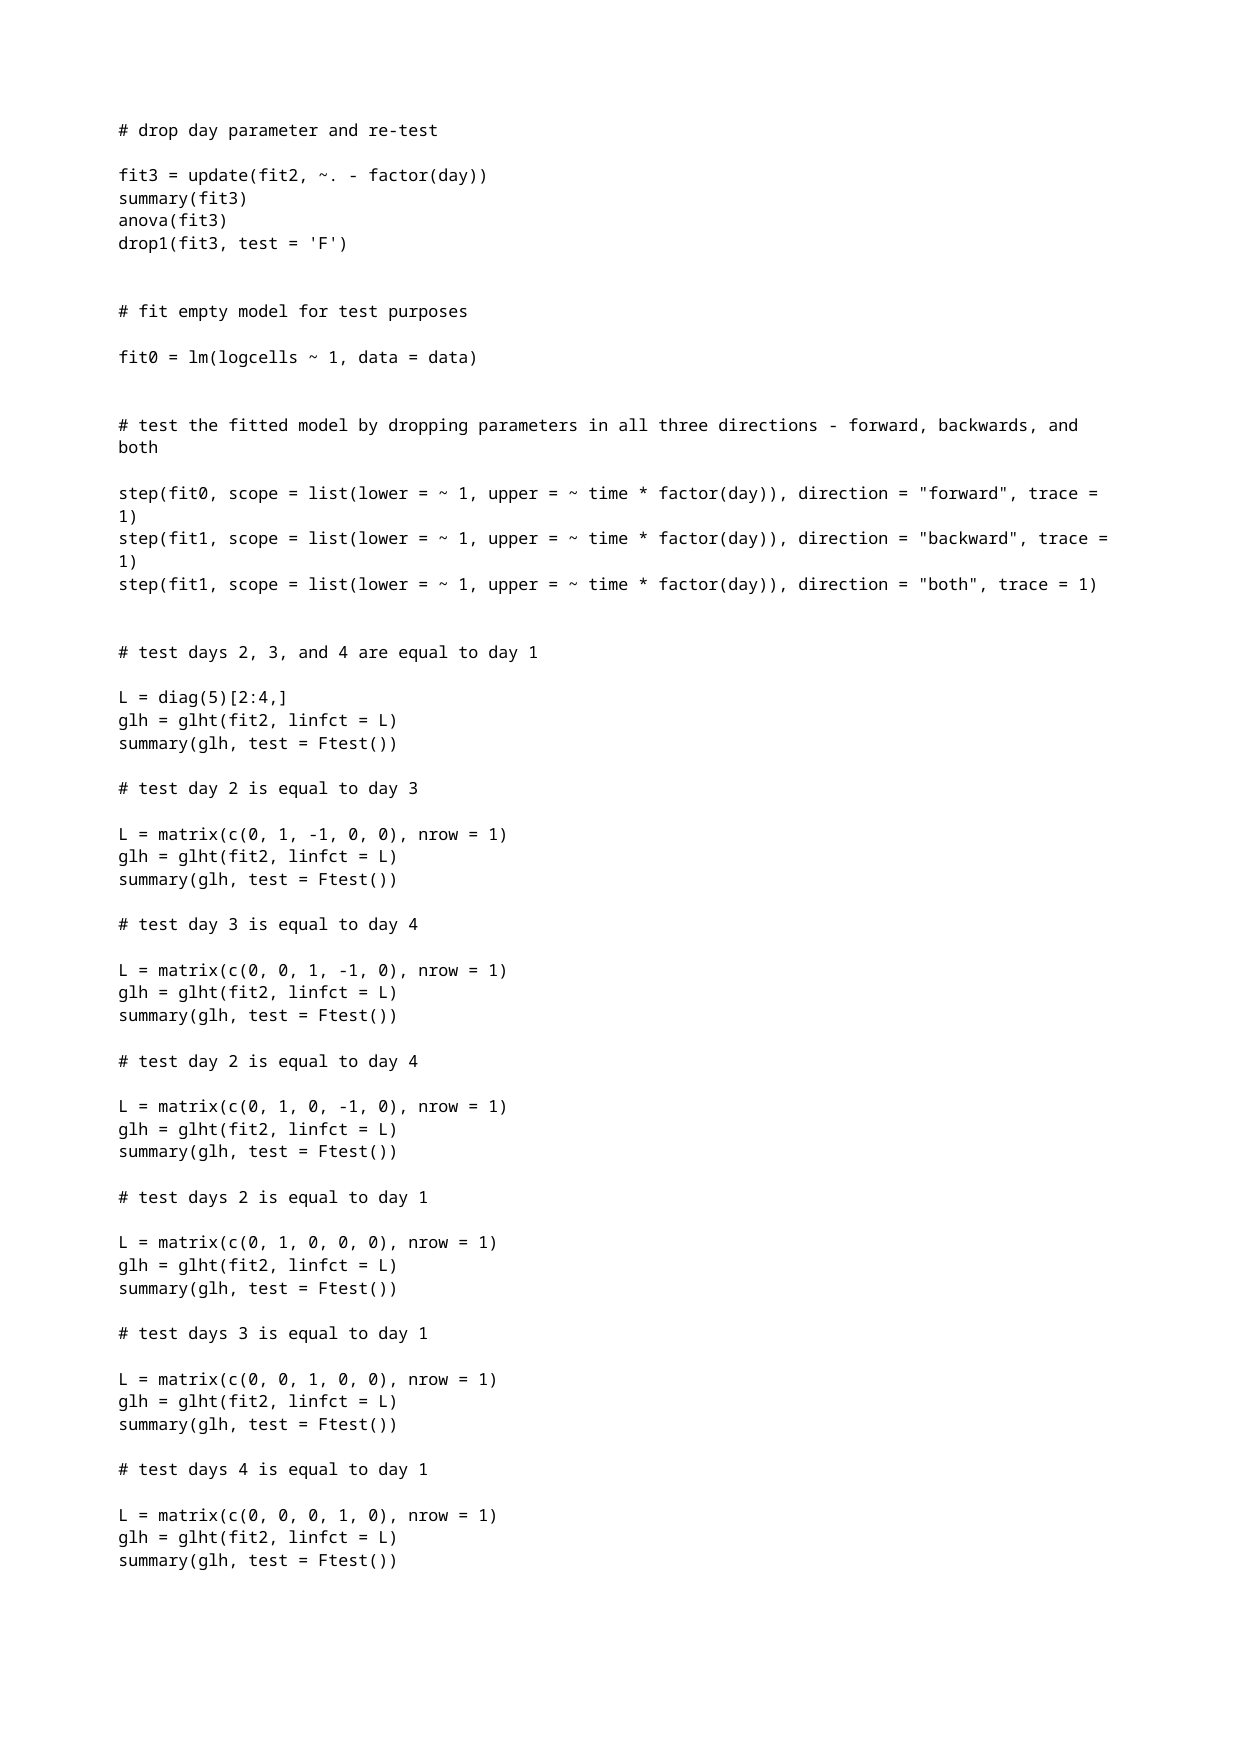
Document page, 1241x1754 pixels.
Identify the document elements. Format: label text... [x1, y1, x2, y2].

text glh = glht(fit2, linfct = L) [118, 708, 1122, 731]
text step(fit1, scope = list(lower = ~ 1, upper = ~ time * factor(day)), direction = "backward", trace = 1) [118, 527, 1122, 572]
text fit0 = lm(logcells ~ 1, data = data) [118, 345, 1122, 368]
text glh = glht(fit2, linfct = L) [118, 845, 1122, 867]
text # test day 2 is equal to day 4 [118, 1049, 1122, 1072]
text summary(glh, test = Ftest()) [118, 1140, 1122, 1163]
text summary(glh, test = Ftest()) [118, 1412, 1122, 1435]
text glh = glht(fit2, linfct = L) [118, 1526, 1122, 1549]
text L = diag(5)[2:4,] [118, 686, 1122, 708]
text # test day 2 is equal to day 3 [118, 777, 1122, 799]
text summary(glh, test = Ftest()) [118, 867, 1122, 890]
text step(fit0, scope = list(lower = ~ 1, upper = ~ time * factor(day)), direction = "forward", trace = 1) [118, 481, 1122, 527]
text summary(glh, test = Ftest()) [118, 1004, 1122, 1026]
text summary(glh, test = Ftest()) [118, 731, 1122, 754]
text L = matrix(c(0, 0, 0, 1, 0), nrow = 1) [118, 1503, 1122, 1526]
text anova(fit3) [118, 209, 1122, 232]
text glh = glht(fit2, linfct = L) [118, 981, 1122, 1004]
text L = matrix(c(0, 1, 0, 0, 0), nrow = 1) [118, 1231, 1122, 1253]
text drop1(fit3, test = 'F') [118, 232, 1122, 254]
text summary(fit3) [118, 186, 1122, 209]
text summary(glh, test = Ftest()) [118, 1276, 1122, 1299]
text fit3 = update(fit2, ~. - factor(day)) [118, 163, 1122, 186]
text L = matrix(c(0, 0, 1, -1, 0), nrow = 1) [118, 958, 1122, 981]
text L = matrix(c(0, 0, 1, 0, 0), nrow = 1) [118, 1367, 1122, 1390]
text # test days 3 is equal to day 1 [118, 1322, 1122, 1344]
text summary(glh, test = Ftest()) [118, 1549, 1122, 1571]
text step(fit1, scope = list(lower = ~ 1, upper = ~ time * factor(day)), direction = "both", trace = 1) [118, 572, 1122, 595]
text L = matrix(c(0, 1, 0, -1, 0), nrow = 1) [118, 1094, 1122, 1117]
text # test day 3 is equal to day 4 [118, 913, 1122, 936]
text # test days 2 is equal to day 1 [118, 1185, 1122, 1208]
text # test days 4 is equal to day 1 [118, 1458, 1122, 1481]
text glh = glht(fit2, linfct = L) [118, 1117, 1122, 1140]
text # test the fitted model by dropping parameters in all three directions - forward, backwards, and both [118, 413, 1122, 459]
text glh = glht(fit2, linfct = L) [118, 1253, 1122, 1276]
text # test days 2, 3, and 4 are equal to day 1 [118, 640, 1122, 663]
text glh = glht(fit2, linfct = L) [118, 1390, 1122, 1412]
text L = matrix(c(0, 1, -1, 0, 0), nrow = 1) [118, 822, 1122, 845]
text # fit empty model for test purposes [118, 300, 1122, 322]
text # drop day parameter and re-test [118, 118, 1122, 141]
